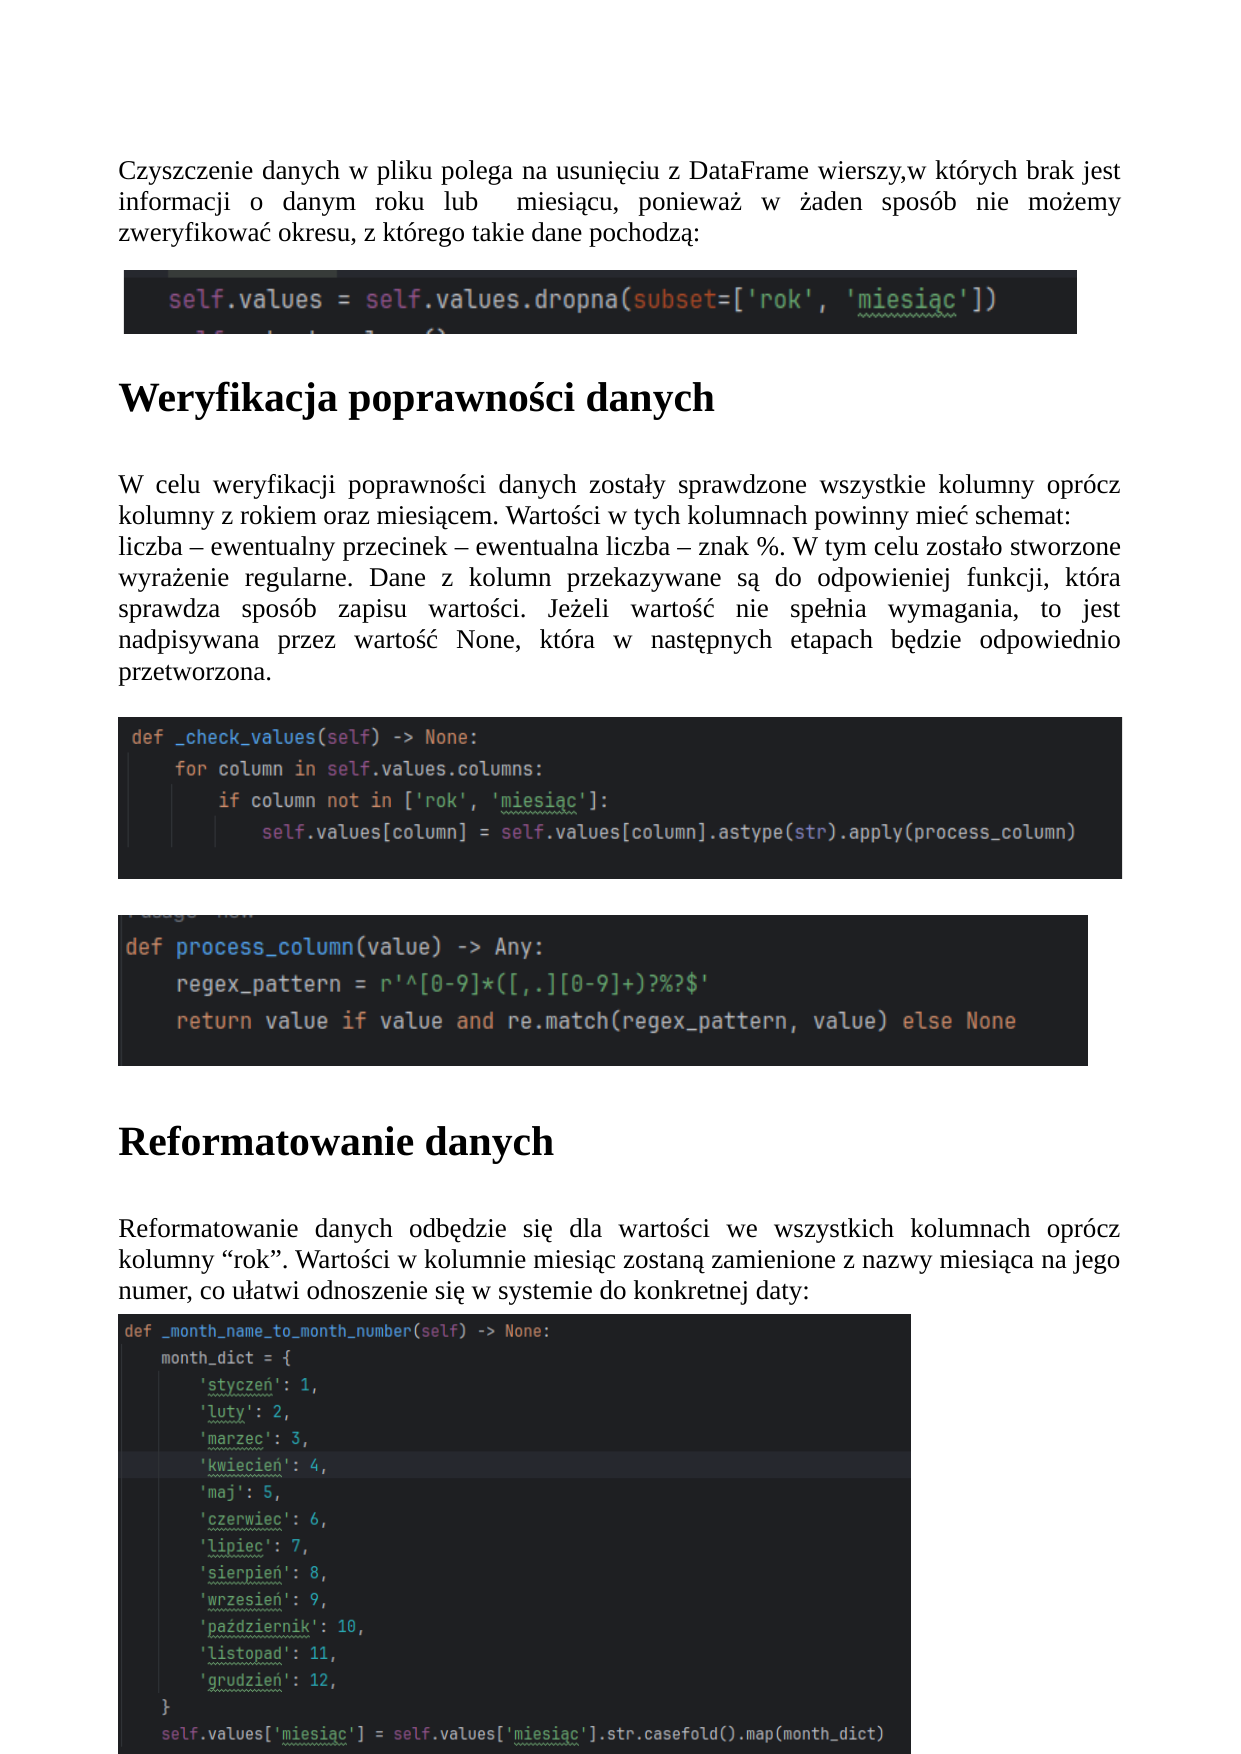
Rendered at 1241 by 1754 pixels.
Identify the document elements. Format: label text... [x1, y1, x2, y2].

text Weryfikacja poprawności danych [118, 372, 1122, 420]
text Reformatowanie danych [118, 1116, 1122, 1164]
text Czyszczenie danych w pliku polega na usunięciu z DataFrame wierszy,w których brak jest informacji o danym roku lub miesiącu, ponieważ w żaden sposób nie możemy zweryfikować okresu, z którego takie dane pochodzą: [118, 154, 1122, 247]
picture [118, 915, 1088, 1066]
text liczba – ewentualny przecinek – ewentualna liczba – znak %. W tym celu zostało stworzone wyrażenie regularne. Dane z kolumn przekazywane są do odpowieniej funkcji, która sprawdza sposób zapisu wartości. Jeżeli wartość nie spełnia wymagania, to jest nadpisywana przez wartość None, która w następnych etapach będzie odpowiednio przetworzona. [118, 530, 1122, 686]
picture [118, 717, 1123, 879]
picture [118, 1314, 911, 1754]
text W celu weryfikacji poprawności danych zostały sprawdzone wszystkie kolumny oprócz kolumny z rokiem oraz miesiącem. Wartości w tych kolumnach powinny mieć schemat: [118, 468, 1122, 530]
text Reformatowanie danych odbędzie się dla wartości we wszystkich kolumnach oprócz kolumny “rok”. Wartości w kolumnie miesiąc zostaną zamienione z nazwy miesiąca na jego numer, co ułatwi odnoszenie się w systemie do konkretnej daty: [118, 1212, 1122, 1305]
picture [123, 270, 1077, 334]
